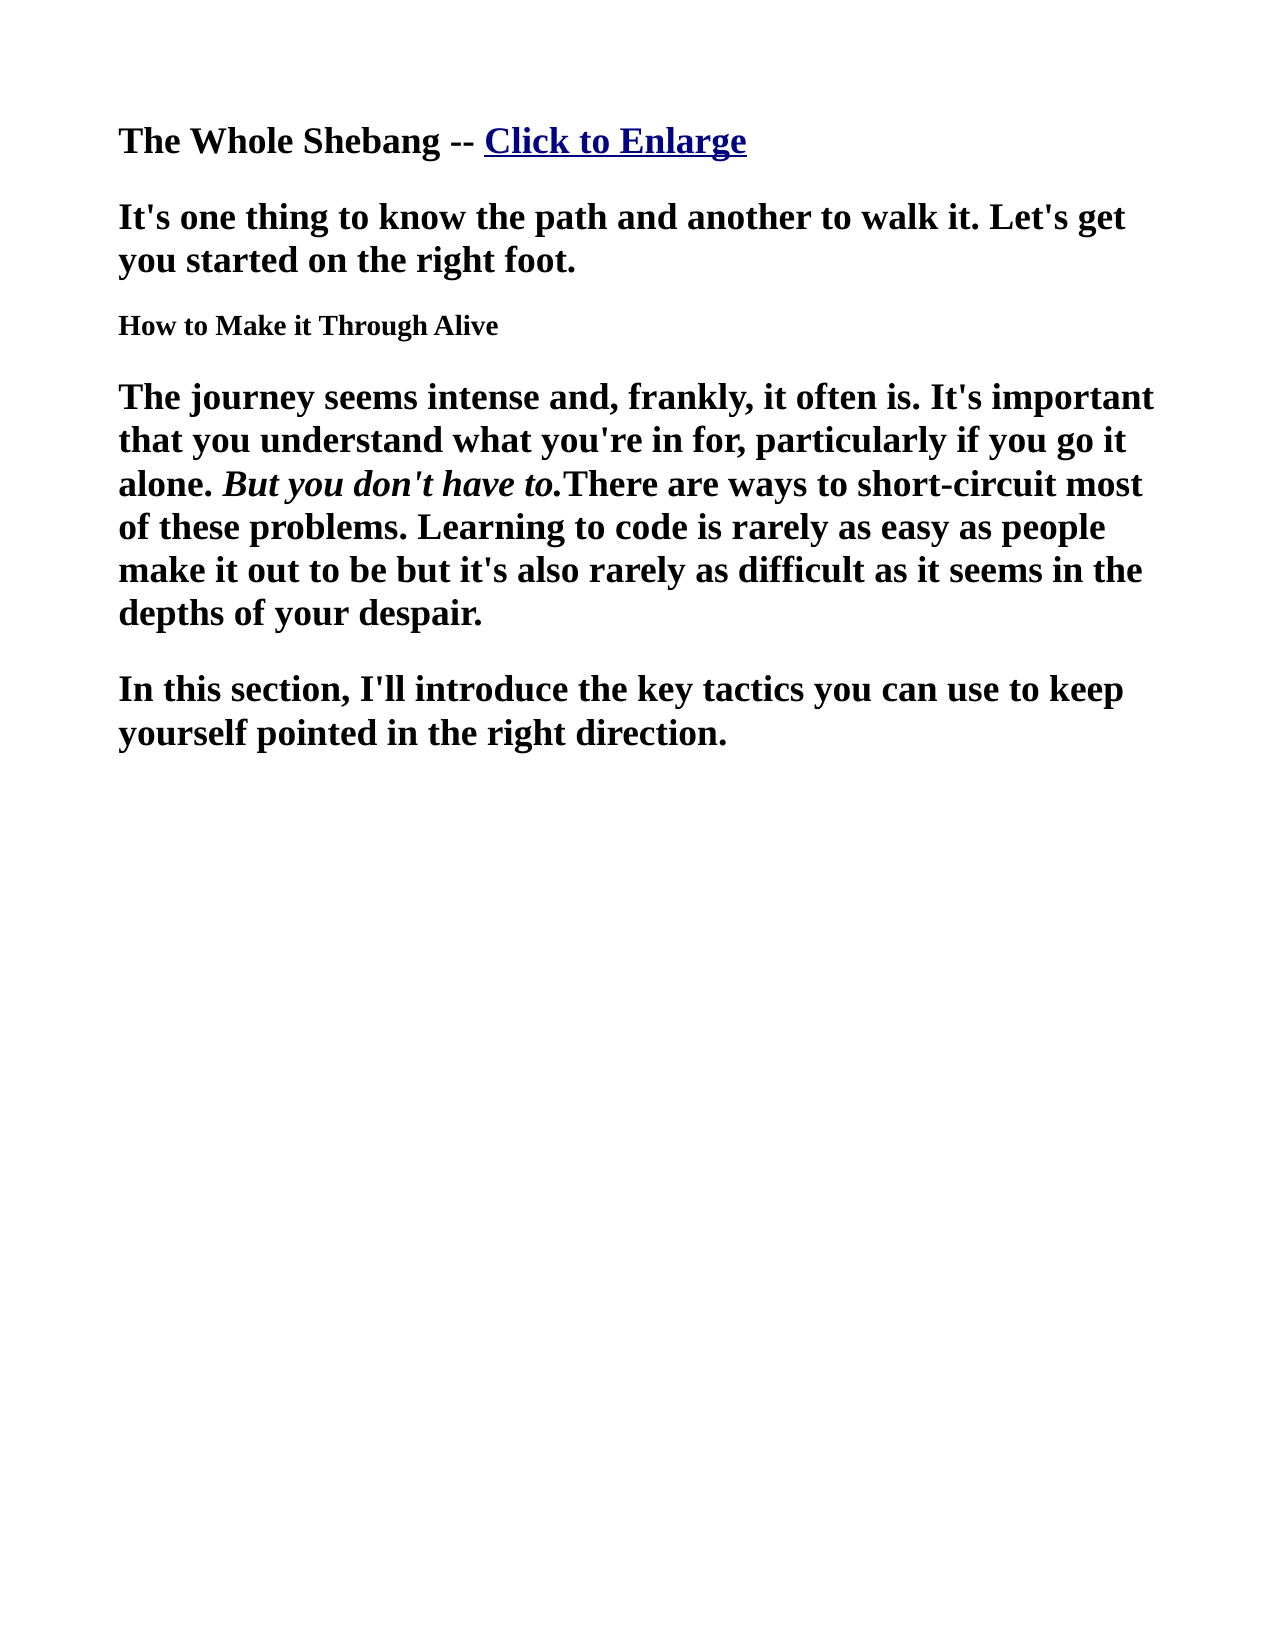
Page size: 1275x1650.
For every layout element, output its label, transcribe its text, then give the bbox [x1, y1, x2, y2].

subtitle In this section, I'll introduce the key tactics you can use to keep yourself pointed in the right direction. [118, 667, 1157, 753]
subtitle The journey seems intense and, frankly, it often is. It's important that you understand what you're in for, particularly if you go it alone. But you don't have to.There are ways to short-circuit most of these problems. Learning to code is rarely as easy as people make it out to be but it's also rarely as difficult as it seems in the depths of your despair. [118, 375, 1157, 633]
subtitle The Whole Shebang -- Click to Enlarge [118, 118, 1157, 161]
subtitle How to Make it Through Alive [118, 308, 1157, 341]
subtitle It's one thing to know the path and another to walk it. Let's get you started on the right foot. [118, 194, 1157, 281]
